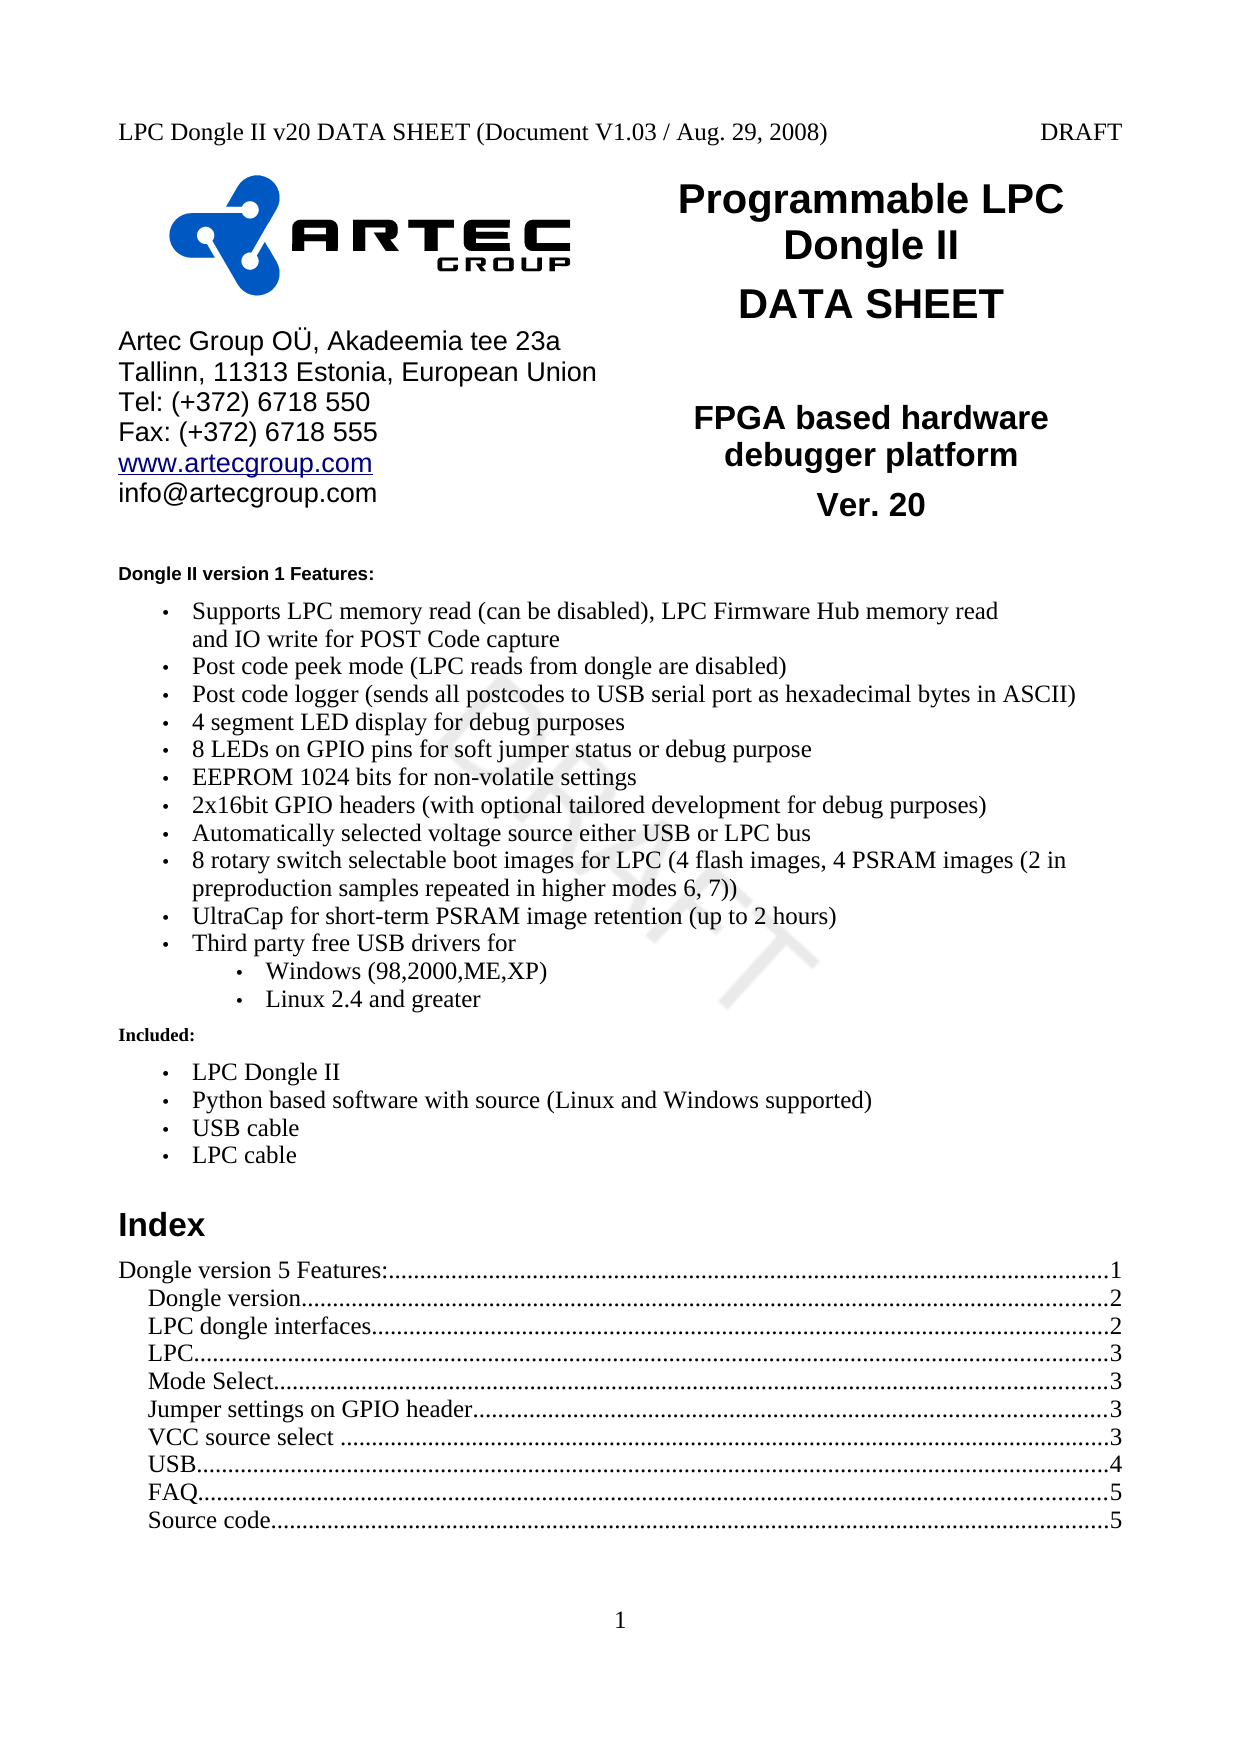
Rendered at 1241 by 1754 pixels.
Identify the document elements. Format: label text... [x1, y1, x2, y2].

list Post code peek mode (LPC reads from dongle are disabled) [162, 652, 1122, 680]
picture [307, 584, 933, 597]
list 8 rotary switch selectable boot images for LPC (4 flash images, 4 PSRAM images (2 in preproduction samples repeated in higher modes 6, 7)) [162, 846, 1122, 902]
list 2x16bit GPIO headers (with optional tailored development for debug purposes) [162, 791, 1122, 819]
list Linux 2.4 and greater [236, 985, 1122, 1013]
subtitle Index [118, 1207, 1122, 1244]
text LPC dongle interfaces 2 [148, 1312, 1122, 1339]
list Windows (98,2000,ME,XP) [236, 957, 1122, 985]
list Python based software with source (Linux and Windows supported) [162, 1086, 1122, 1114]
list Supports LPC memory read (can be disabled), LPC Firmware Hub memory read [162, 597, 1122, 625]
text VCC source select 3 [148, 1423, 1122, 1450]
picture [307, 1013, 933, 1025]
text Dongle version 5 Features: 1 [118, 1256, 1122, 1284]
subtitle Dongle II version 1 Features: [118, 563, 1122, 584]
text Dongle version 2 [148, 1284, 1122, 1312]
table_header Artec Group OÜ, Akadeemia tee 23a Tallinn, 11313 Estonia, European Union Tel: (+372) 6718 550 Fax: (+372) 6718 555 www.artecgroup.com info@artecgroup.com [118, 175, 620, 538]
list Third party free USB drivers for [162, 929, 1122, 957]
list Automatically selected voltage source either USB or LPC bus [162, 819, 1122, 846]
text Jumper settings on GPIO header 3 [148, 1395, 1122, 1423]
list Post code logger (sends all postcodes to USB serial port as hexadecimal bytes in ASCII) [162, 680, 1122, 708]
text USB 4 [148, 1450, 1122, 1478]
list LPC Dongle II [162, 1058, 1122, 1086]
text FAQ 5 [148, 1478, 1122, 1506]
list UltraCap for short-term PSRAM image retention (up to 2 hours) [162, 902, 1122, 929]
picture [307, 1046, 933, 1058]
list EEPROM 1024 bits for non-volatile settings [162, 763, 1122, 791]
text LPC 3 [148, 1339, 1122, 1367]
table_header Programmable LPC Dongle II DATA SHEET FPGA based hardware debugger platform Ver. 20 [620, 175, 1122, 538]
list 8 LEDs on GPIO pins for soft jumper status or debug purpose [162, 736, 1122, 763]
text Mode Select 3 [148, 1367, 1122, 1395]
picture [307, 1169, 933, 1190]
text Source code 5 [148, 1506, 1122, 1533]
list LPC cable [162, 1141, 1122, 1169]
picture [168, 175, 571, 296]
list and IO write for POST Code capture [162, 625, 1122, 652]
text Included: [118, 1025, 1122, 1046]
list USB cable [162, 1114, 1122, 1141]
list 4 segment LED display for debug purposes [162, 708, 1122, 736]
